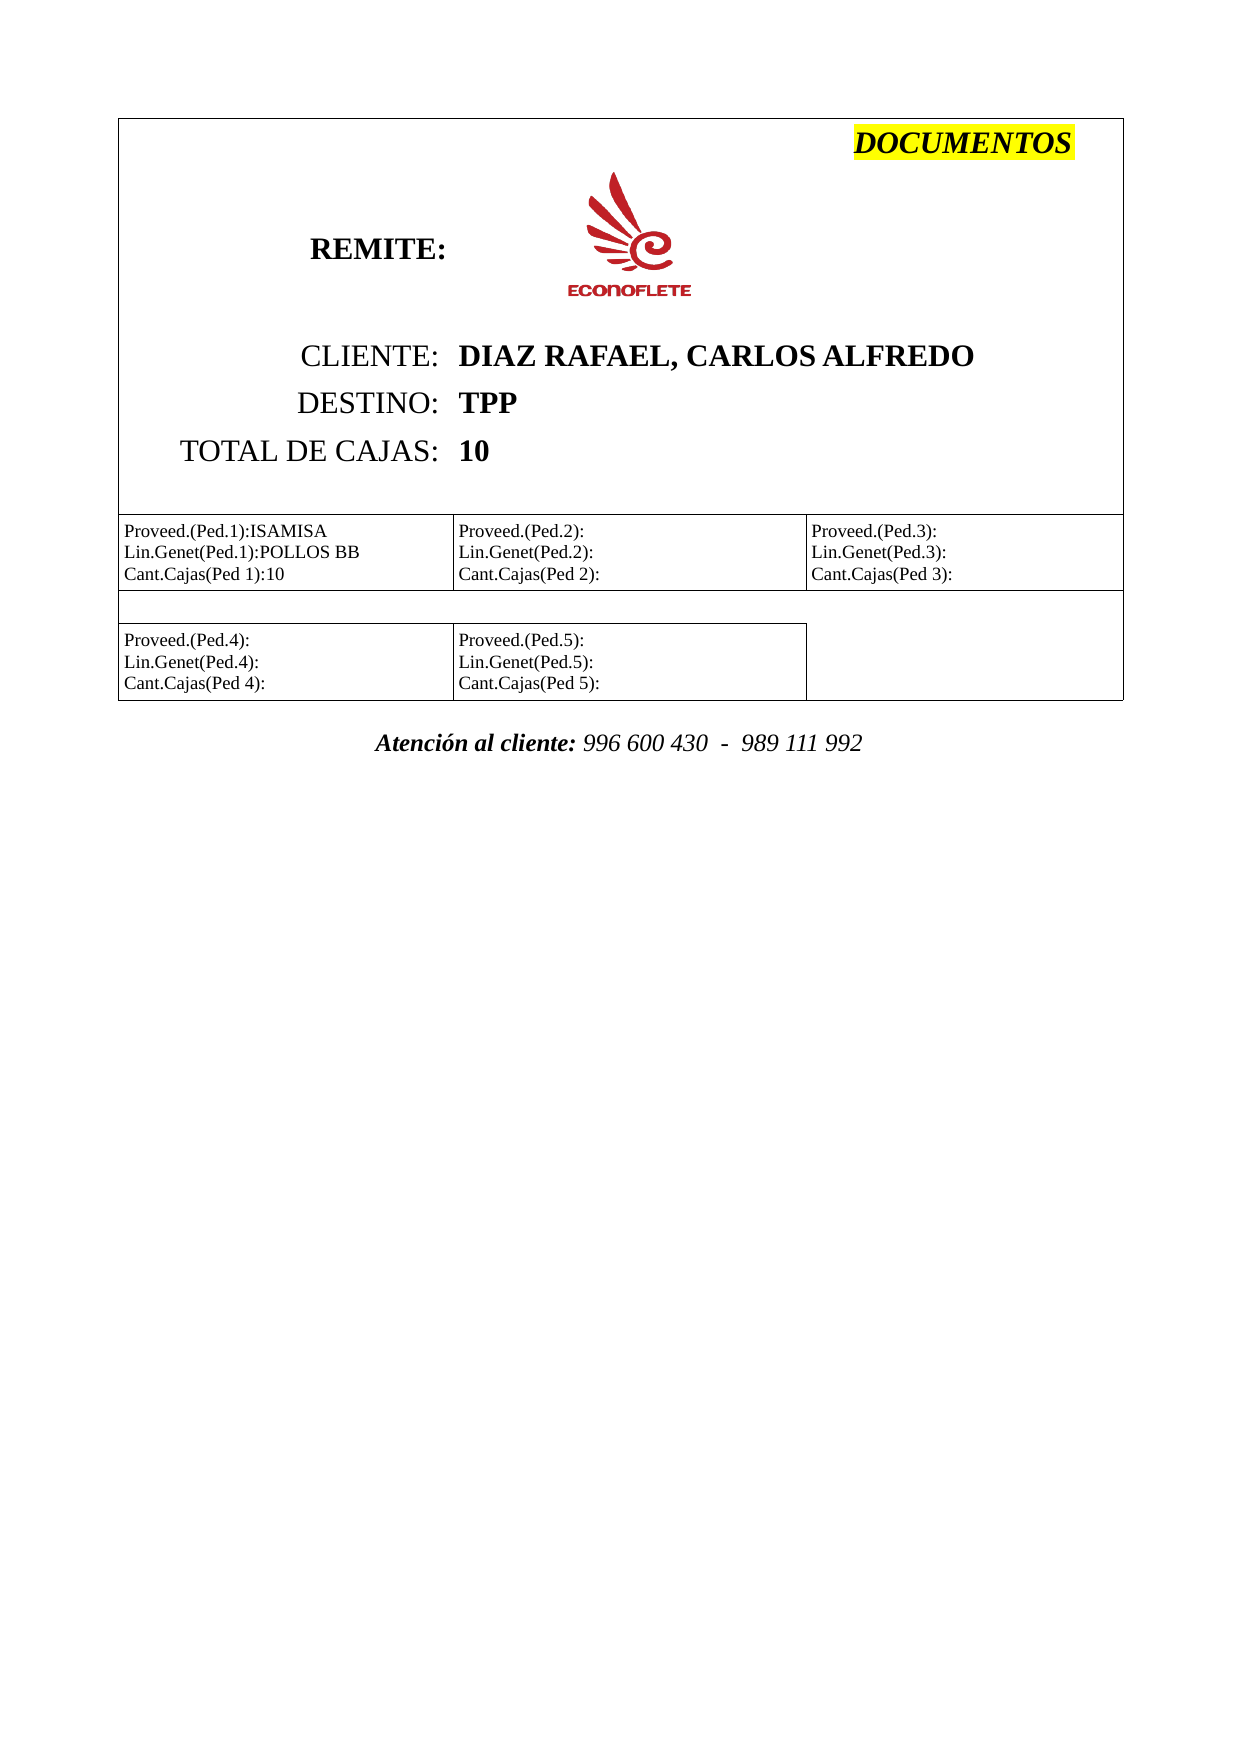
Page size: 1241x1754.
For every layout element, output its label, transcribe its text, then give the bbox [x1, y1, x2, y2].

table_cell DESTINO: [119, 379, 453, 426]
table_cell [806, 379, 1123, 426]
table_header [119, 119, 453, 166]
table_cell Proveed.(Ped.2): Lin.Genet(Ped.2): Cant.Cajas(Ped 2): [454, 515, 806, 590]
table_header [453, 119, 806, 166]
table_cell [806, 591, 1123, 623]
table_cell [806, 474, 1123, 514]
table_cell [807, 623, 1123, 699]
table_cell [119, 474, 453, 514]
table_cell CLIENTE: [119, 332, 453, 379]
table_cell [806, 166, 1123, 332]
table_cell Proveed.(Ped.3): Lin.Genet(Ped.3): Cant.Cajas(Ped 3): [807, 515, 1123, 590]
table_cell TPP [453, 379, 806, 426]
text Atención al cliente: 996 600 430 - 989 111 992 [118, 728, 1122, 757]
table_cell Proveed.(Ped.4): Lin.Genet(Ped.4): Cant.Cajas(Ped 4): [119, 624, 453, 699]
table_cell [453, 474, 806, 514]
table_cell 10 [453, 426, 1123, 474]
table_cell Proveed.(Ped.1):ISAMISA Lin.Genet(Ped.1):POLLOS BB Cant.Cajas(Ped 1):10 [119, 515, 453, 590]
table_cell DIAZ RAFAEL, CARLOS ALFREDO [453, 332, 1123, 379]
picture [552, 171, 707, 297]
table_cell TOTAL DE CAJAS: [119, 426, 453, 474]
table_cell [453, 591, 806, 623]
table_cell REMITE: [119, 166, 453, 332]
table_header DOCUMENTOS [806, 119, 1123, 166]
table_cell Proveed.(Ped.5): Lin.Genet(Ped.5): Cant.Cajas(Ped 5): [454, 624, 806, 699]
table_cell [119, 591, 453, 623]
table_cell [453, 166, 806, 332]
